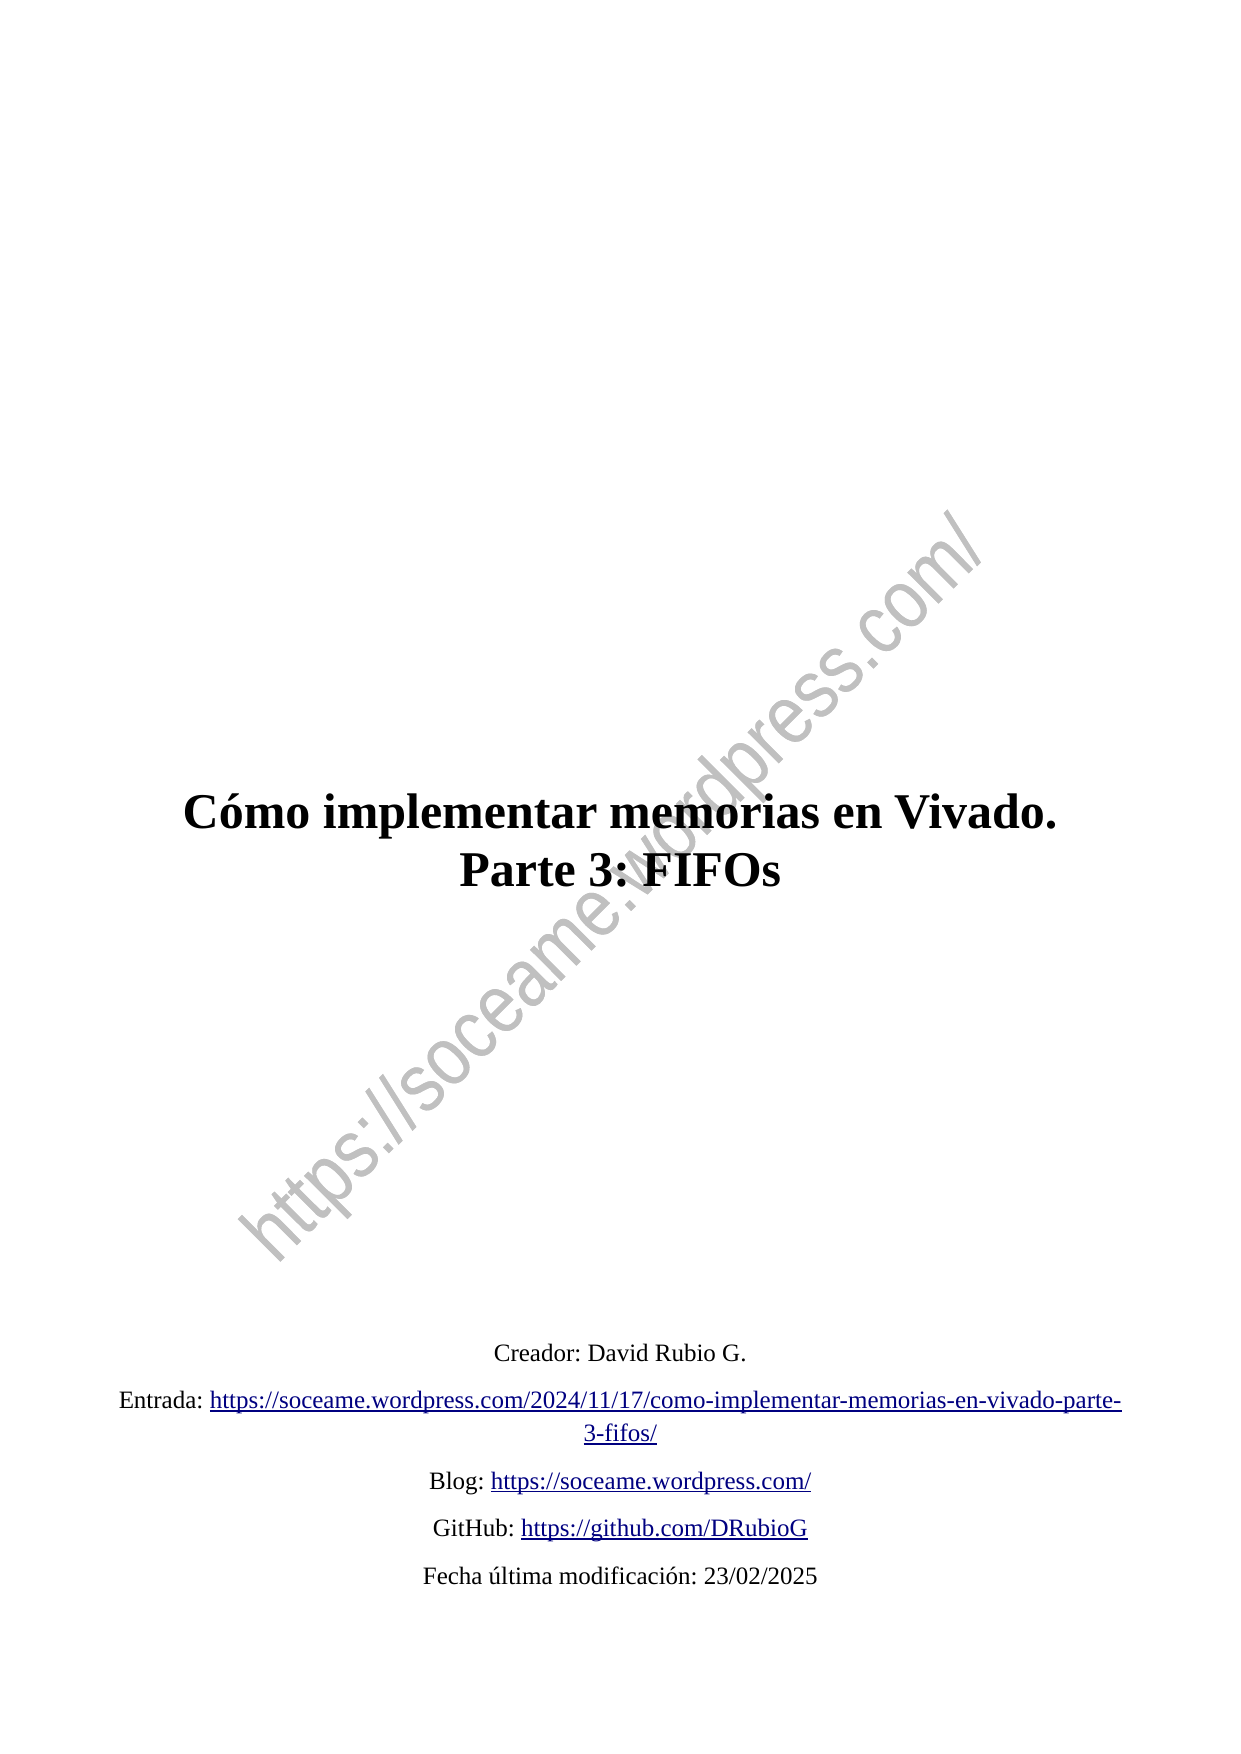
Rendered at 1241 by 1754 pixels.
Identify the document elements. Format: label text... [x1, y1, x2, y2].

text Blog: https://soceame.wordpress.com/ [118, 1466, 1122, 1495]
text Fecha última modificación: 23/02/2025 [118, 1561, 1122, 1590]
subtitle Cómo implementar memorias en Vivado. Parte 3: FIFOs [118, 782, 1122, 897]
text GitHub: https://github.com/DRubioG [118, 1513, 1122, 1542]
text Entrada: https://soceame.wordpress.com/2024/11/17/como-implementar-memorias-en-vivado-parte-3-fifos/ [118, 1385, 1122, 1447]
text Creador: David Rubio G. [118, 1338, 1122, 1366]
